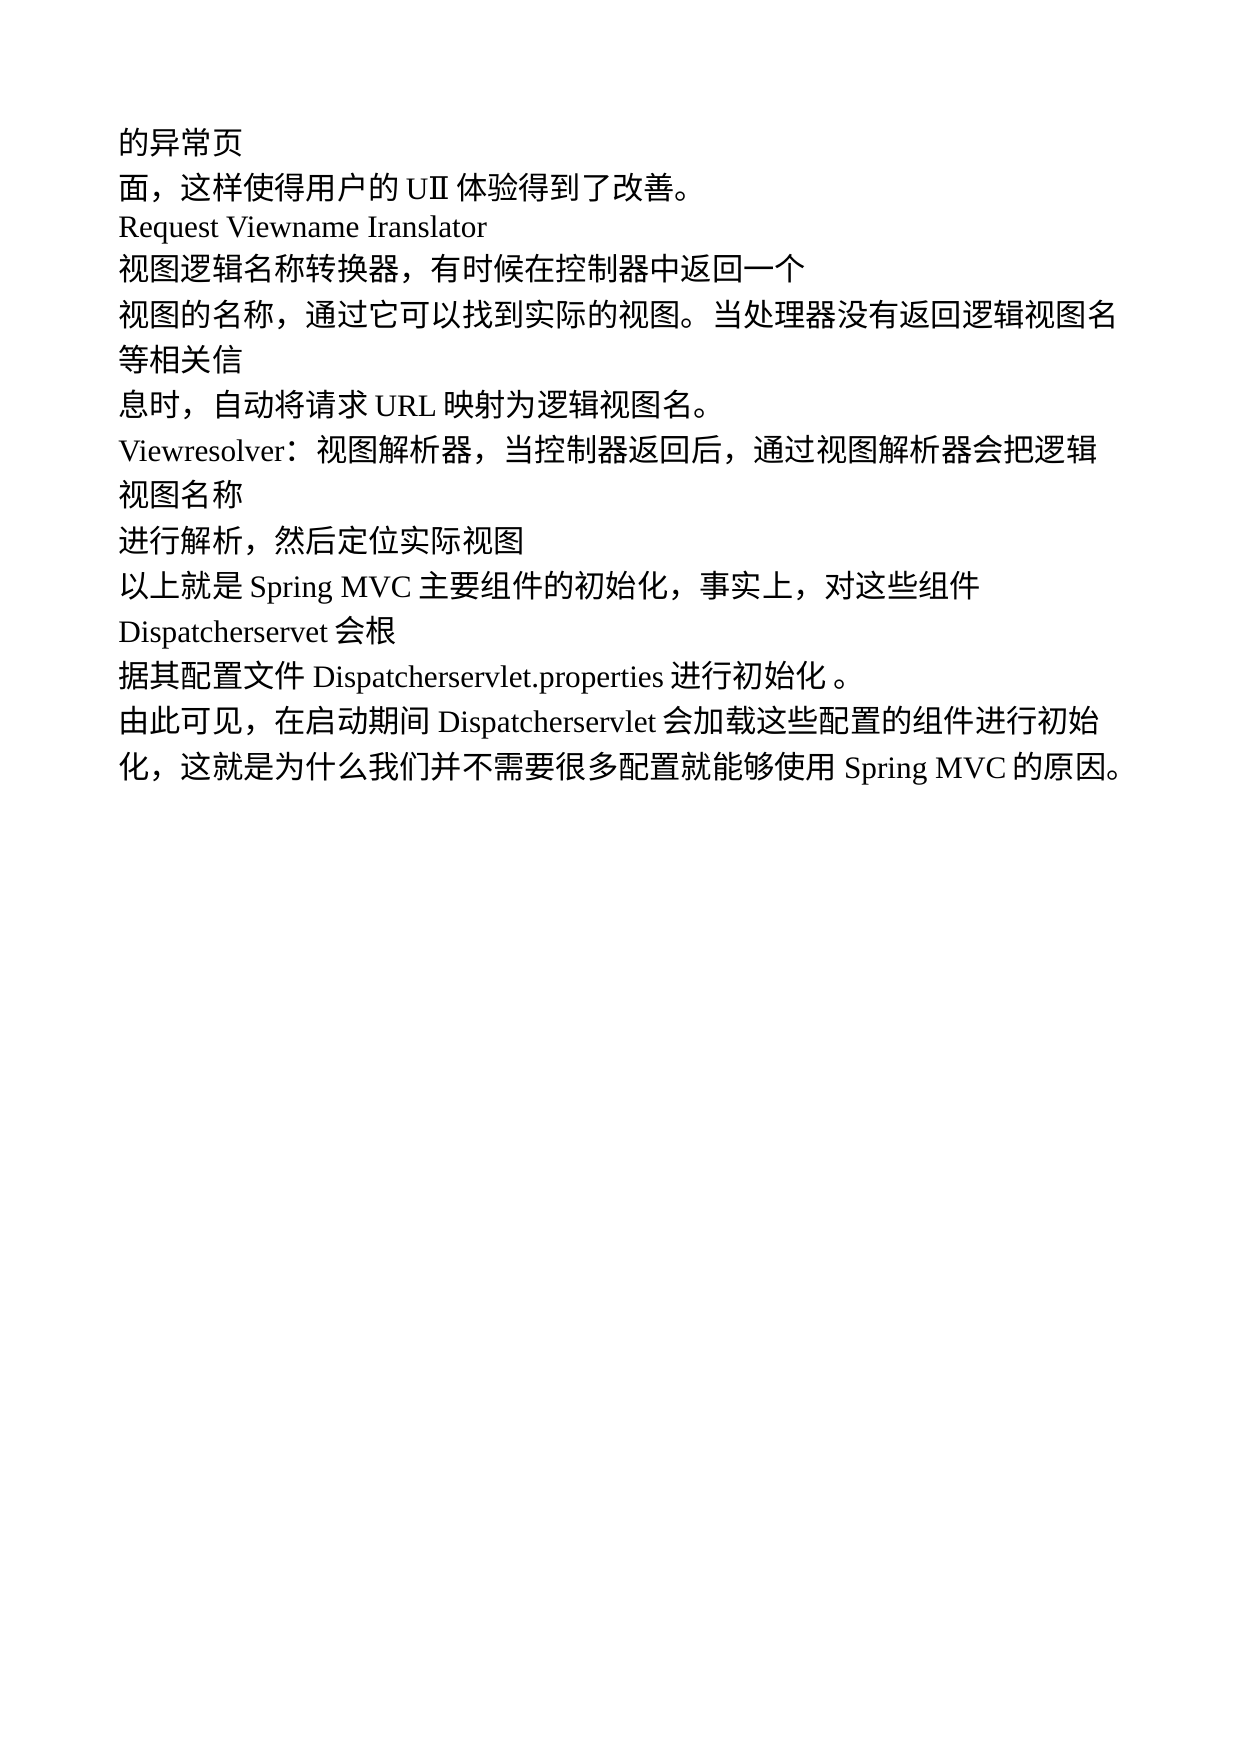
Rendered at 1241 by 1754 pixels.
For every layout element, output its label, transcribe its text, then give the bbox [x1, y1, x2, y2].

text Viewresolver：视图解析器，当控制器返回后，通过视图解析器会把逻辑视图名称 进行解析，然后定位实际视图 以上就是Spring MVC主要组件的初始化，事实上，对这些组件 Dispatcherservet会根 据其配置文件 Dispatcherservlet.properties进行初始化 。 [118, 425, 1122, 697]
text 由此可见，在启动期间 Dispatcherservlet会加载这些配置的组件进行初始化，这就是为什么我们并不需要很多配置就能够使用 Spring MVC的原因。 [118, 697, 1122, 787]
text 的异常页 面，这样使得用户的UⅡ体验得到了改善。 Request Viewname Iranslator 视图逻辑名称转换器，有时候在控制器中返回一个 视图的名称，通过它可以找到实际的视图。当处理器没有返回逻辑视图名等相关信 息时，自动将请求URL映射为逻辑视图名。 [118, 118, 1122, 425]
